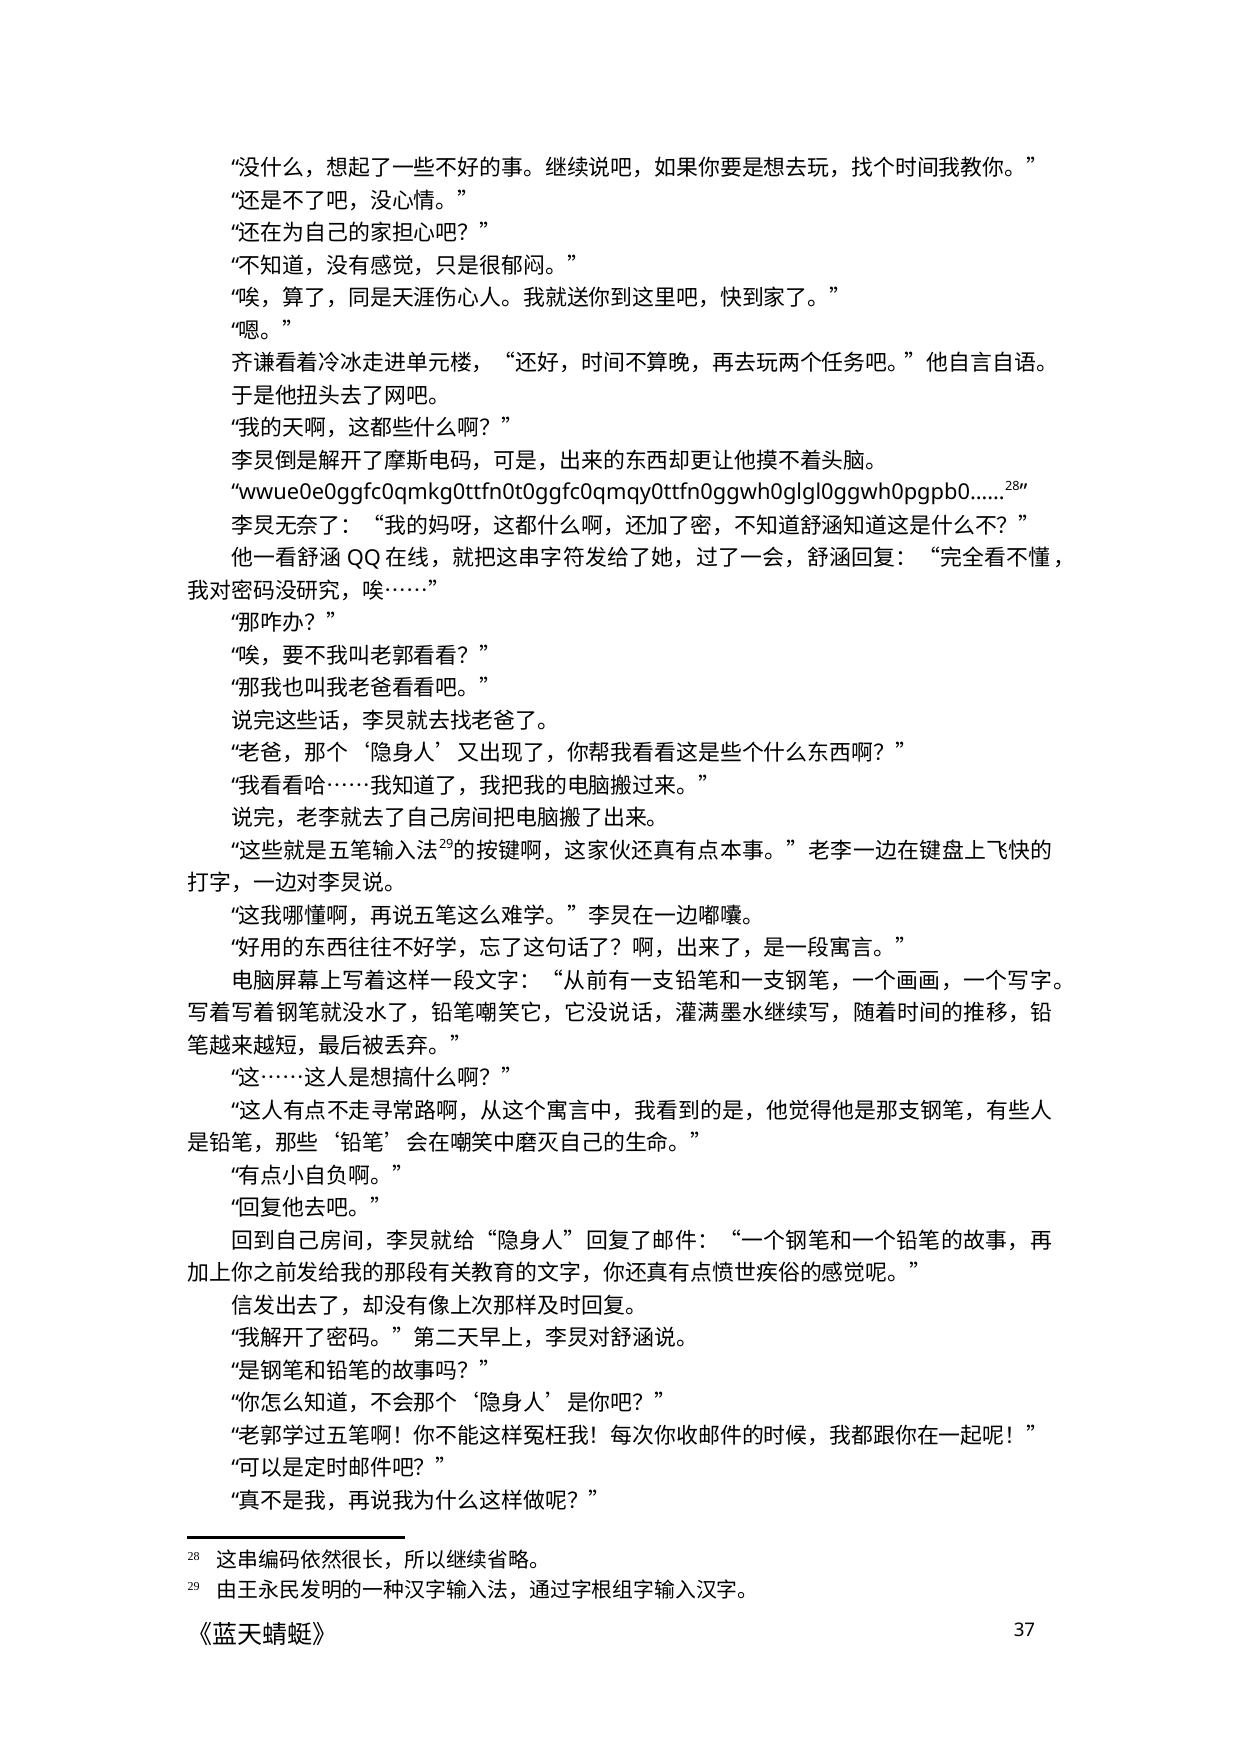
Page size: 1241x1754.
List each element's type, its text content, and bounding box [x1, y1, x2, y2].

text “还是不了吧，没心情。” [187, 182, 1053, 215]
text 由王永民发明的一种汉字输入法，通过字根组字输入汉字。 [187, 1574, 1053, 1604]
text “真不是我，再说我为什么这样做呢？” [187, 1482, 1053, 1515]
text “老爸，那个‘隐身人’又出现了，你帮我看看这是些个什么东西啊？” [187, 735, 1053, 767]
text “好用的东西往往不好学，忘了这句话了？啊，出来了，是一段寓言。” [187, 930, 1053, 962]
text “唉，要不我叫老郭看看？” [187, 637, 1053, 670]
text 说完，老李就去了自己房间把电脑搬了出来。 [187, 800, 1053, 832]
text “老郭学过五笔啊！你不能这样冤枉我！每次你收邮件的时候，我都跟你在一起呢！” [187, 1417, 1053, 1450]
text 他一看舒涵QQ在线，就把这串字符发给了她，过了一会，舒涵回复：“完全看不懂，我对密码没研究，唉……” [187, 540, 1053, 605]
text 李炅倒是解开了摩斯电码，可是，出来的东西却更让他摸不着头脑。 [187, 442, 1053, 475]
text 信发出去了，却没有像上次那样及时回复。 [187, 1287, 1053, 1320]
text “wwue0e0ggfc0qmkg0ttfn0t0ggfc0qmqy0ttfn0ggwh0glgl0ggwh0pgpb0……” [187, 475, 1053, 507]
text 回到自己房间，李炅就给“隐身人”回复了邮件：“一个钢笔和一个铅笔的故事，再加上你之前发给我的那段有关教育的文字，你还真有点愤世疾俗的感觉呢。” [187, 1222, 1053, 1287]
text “我看看哈……我知道了，我把我的电脑搬过来。” [187, 767, 1053, 800]
text 于是他扭头去了网吧。 [187, 377, 1053, 410]
text 李炅无奈了：“我的妈呀，这都什么啊，还加了密，不知道舒涵知道这是什么不？” [187, 507, 1053, 540]
text “这我哪懂啊，再说五笔这么难学。”李炅在一边嘟囔。 [187, 897, 1053, 930]
text 这串编码依然很长，所以继续省略。 [187, 1543, 1053, 1574]
text “不知道，没有感觉，只是很郁闷。” [187, 247, 1053, 280]
text “还在为自己的家担心吧？” [187, 215, 1053, 247]
text “我解开了密码。”第二天早上，李炅对舒涵说。 [187, 1320, 1053, 1352]
text “唉，算了，同是天涯伤心人。我就送你到这里吧，快到家了。” [187, 280, 1053, 312]
text “是钢笔和铅笔的故事吗？” [187, 1352, 1053, 1385]
text “这些就是五笔输入法的按键啊，这家伙还真有点本事。”老李一边在键盘上飞快的打字，一边对李炅说。 [187, 832, 1053, 897]
text “你怎么知道，不会那个‘隐身人’是你吧？” [187, 1385, 1053, 1417]
text “我的天啊，这都些什么啊？” [187, 410, 1053, 442]
text “那我也叫我老爸看看吧。” [187, 670, 1053, 702]
text “回复他去吧。” [187, 1190, 1053, 1222]
text “可以是定时邮件吧？” [187, 1450, 1053, 1482]
text “没什么，想起了一些不好的事。继续说吧，如果你要是想去玩，找个时间我教你。” [187, 150, 1053, 182]
text 说完这些话，李炅就去找老爸了。 [187, 702, 1053, 735]
text “这人有点不走寻常路啊，从这个寓言中，我看到的是，他觉得他是那支钢笔，有些人是铅笔，那些‘铅笔’会在嘲笑中磨灭自己的生命。” [187, 1092, 1053, 1157]
text “这……这人是想搞什么啊？” [187, 1060, 1053, 1092]
text “有点小自负啊。” [187, 1157, 1053, 1190]
text “那咋办？” [187, 605, 1053, 637]
text 齐谦看着冷冰走进单元楼，“还好，时间不算晚，再去玩两个任务吧。”他自言自语。 [187, 345, 1053, 377]
text 电脑屏幕上写着这样一段文字：“从前有一支铅笔和一支钢笔，一个画画，一个写字。写着写着钢笔就没水了，铅笔嘲笑它，它没说话，灌满墨水继续写，随着时间的推移，铅笔越来越短，最后被丢弃。” [187, 962, 1053, 1060]
text “嗯。” [187, 312, 1053, 345]
